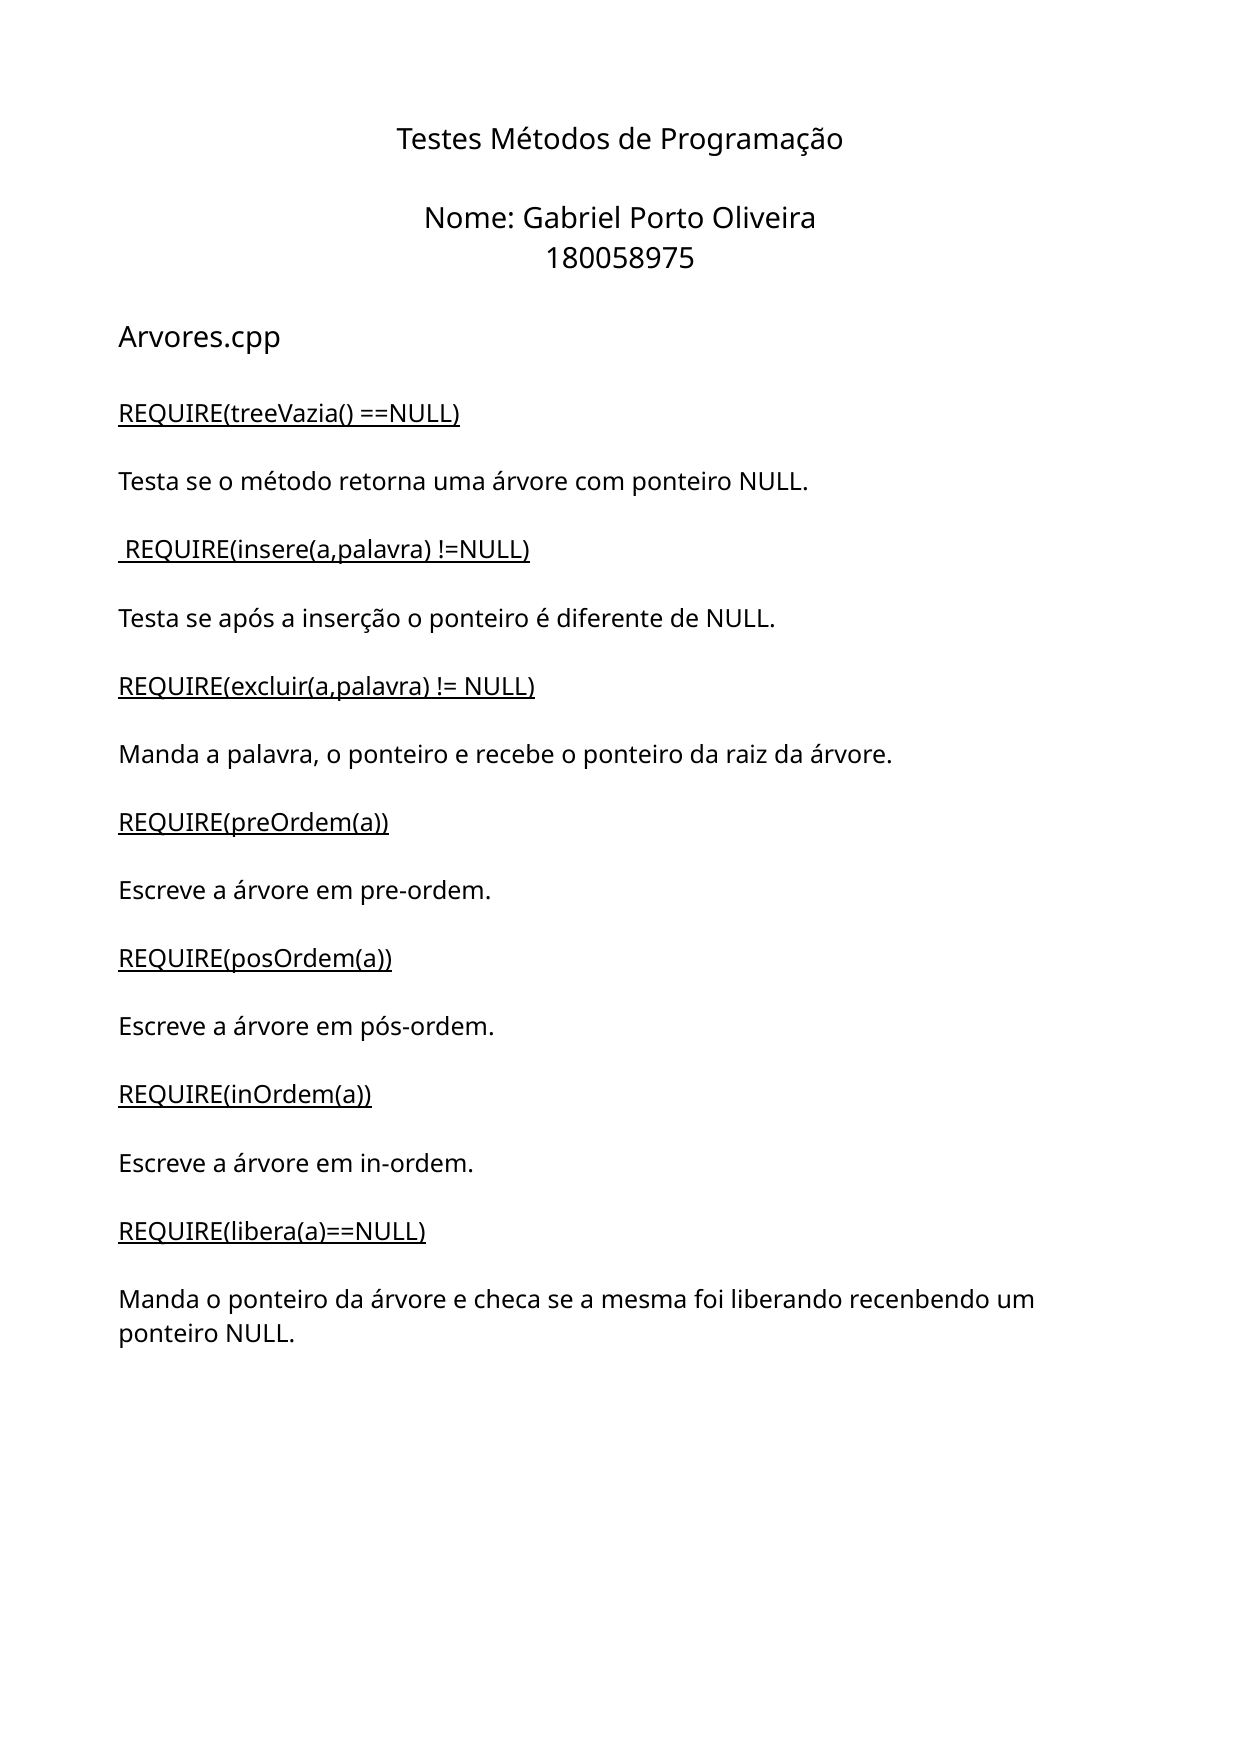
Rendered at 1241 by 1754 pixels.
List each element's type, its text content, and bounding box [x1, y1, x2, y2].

text REQUIRE(libera(a)==NULL) [118, 1213, 1122, 1247]
text Nome: Gabriel Porto Oliveira [118, 197, 1122, 237]
text REQUIRE(preOrdem(a)) [118, 805, 1122, 839]
text 180058975 [118, 237, 1122, 277]
text Manda o ponteiro da árvore e checa se a mesma foi liberando recenbendo um ponteiro NULL. [118, 1282, 1122, 1350]
text Manda a palavra, o ponteiro e recebe o ponteiro da raiz da árvore. [118, 737, 1122, 771]
text Testes Métodos de Programação [118, 118, 1122, 158]
text REQUIRE(treeVazia() ==NULL) [118, 396, 1122, 430]
text Escreve a árvore em pós-ordem. [118, 1009, 1122, 1043]
text Arvores.cpp [118, 317, 1122, 356]
text Testa se após a inserção o ponteiro é diferente de NULL. [118, 600, 1122, 634]
text Escreve a árvore em pre-ordem. [118, 873, 1122, 907]
text REQUIRE(insere(a,palavra) !=NULL) [118, 532, 1122, 566]
text REQUIRE(inOrdem(a)) [118, 1077, 1122, 1111]
text Escreve a árvore em in-ordem. [118, 1145, 1122, 1179]
text Testa se o método retorna uma árvore com ponteiro NULL. [118, 464, 1122, 498]
text REQUIRE(posOrdem(a)) [118, 941, 1122, 975]
text REQUIRE(excluir(a,palavra) != NULL) [118, 668, 1122, 702]
